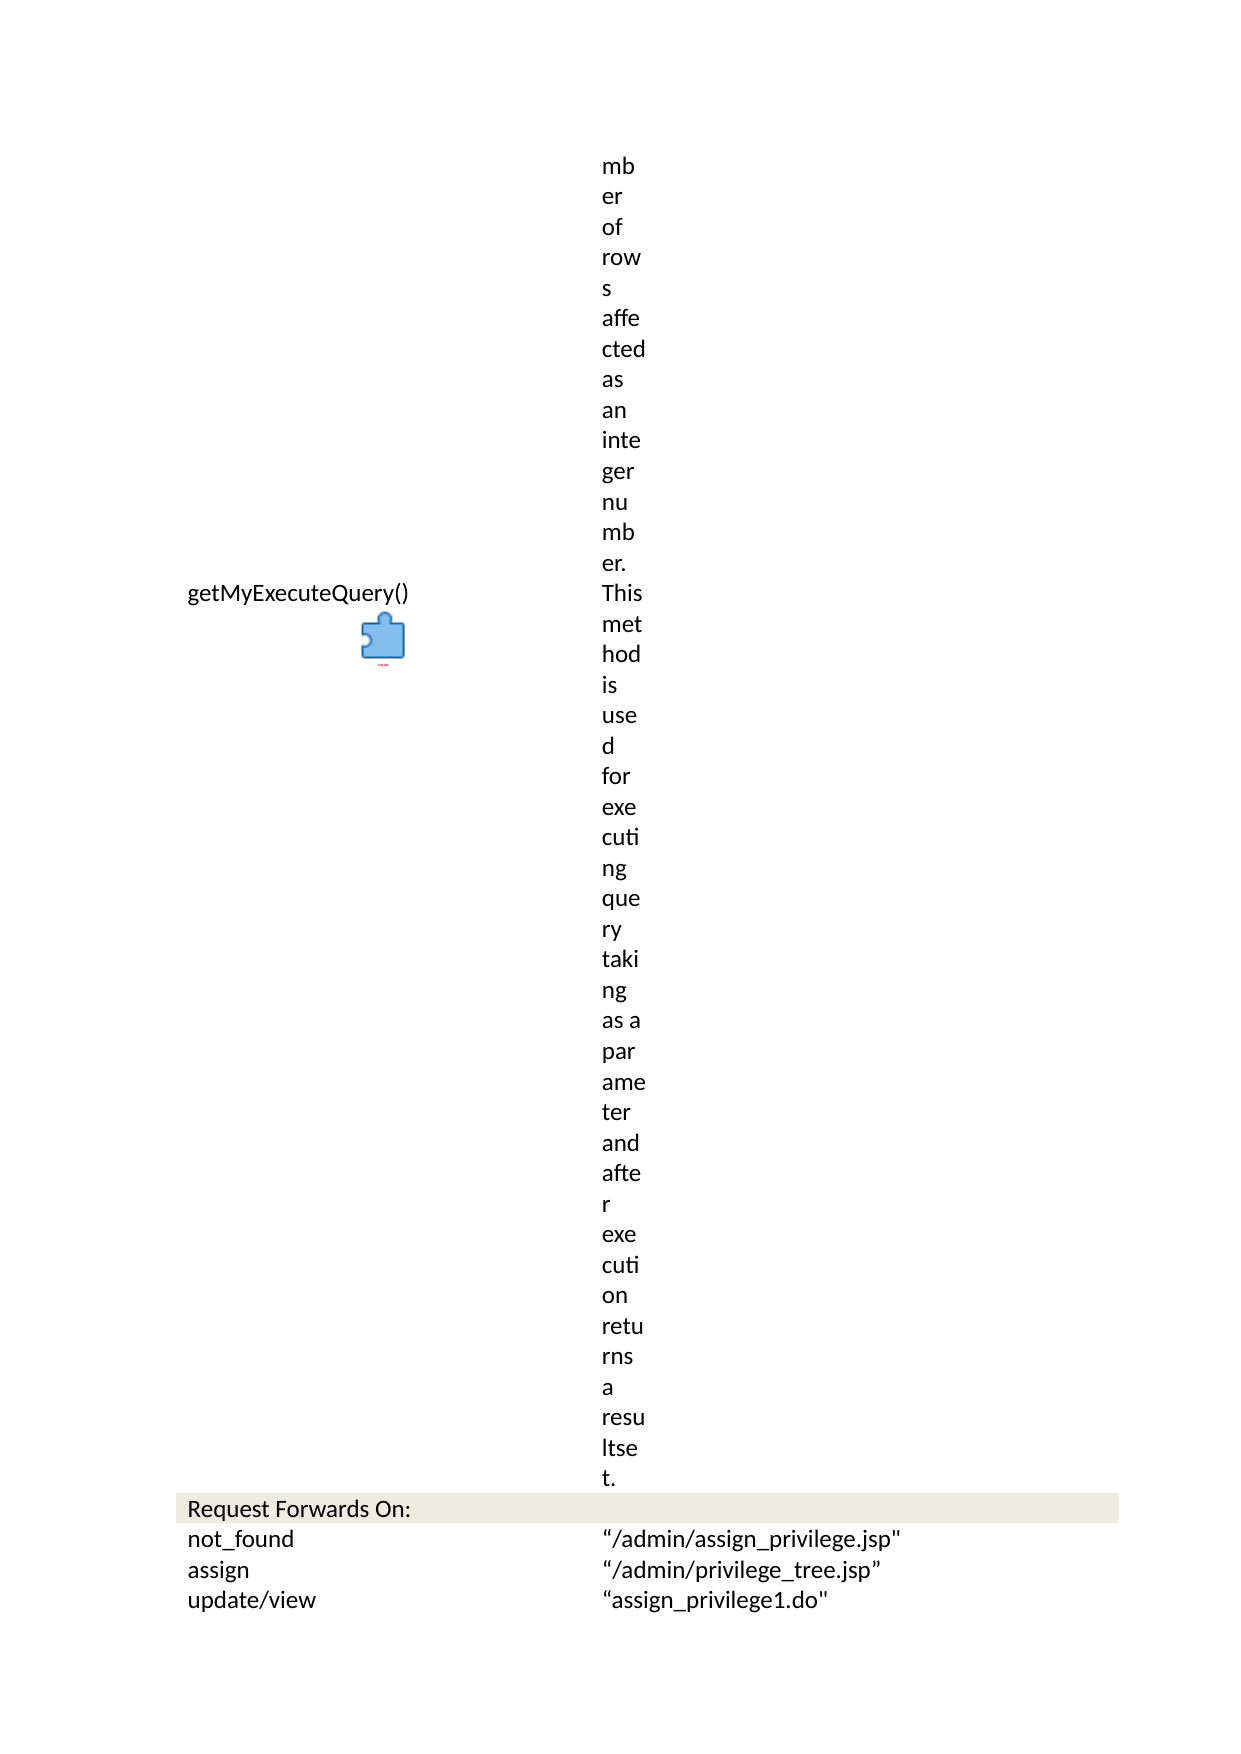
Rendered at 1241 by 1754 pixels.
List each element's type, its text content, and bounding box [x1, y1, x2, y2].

table_cell getMyExecuteQuery() [176, 577, 590, 1493]
table_cell update/view [176, 1585, 590, 1615]
table_cell mber of rows affected as an integer number. [590, 150, 657, 577]
table_cell This method is used for executing query taking as a parameter and after execution returns a resultset. [590, 577, 657, 1493]
table_cell “/admin/assign_privilege.jsp" [590, 1524, 1119, 1554]
table_cell Request Forwards On: [176, 1493, 1119, 1523]
table_cell [176, 150, 590, 577]
table_cell “/admin/privilege_tree.jsp” [590, 1554, 1119, 1584]
table_cell “assign_privilege1.do" [590, 1585, 1119, 1615]
table_cell not_found [176, 1524, 590, 1554]
table_cell assign [176, 1554, 590, 1584]
